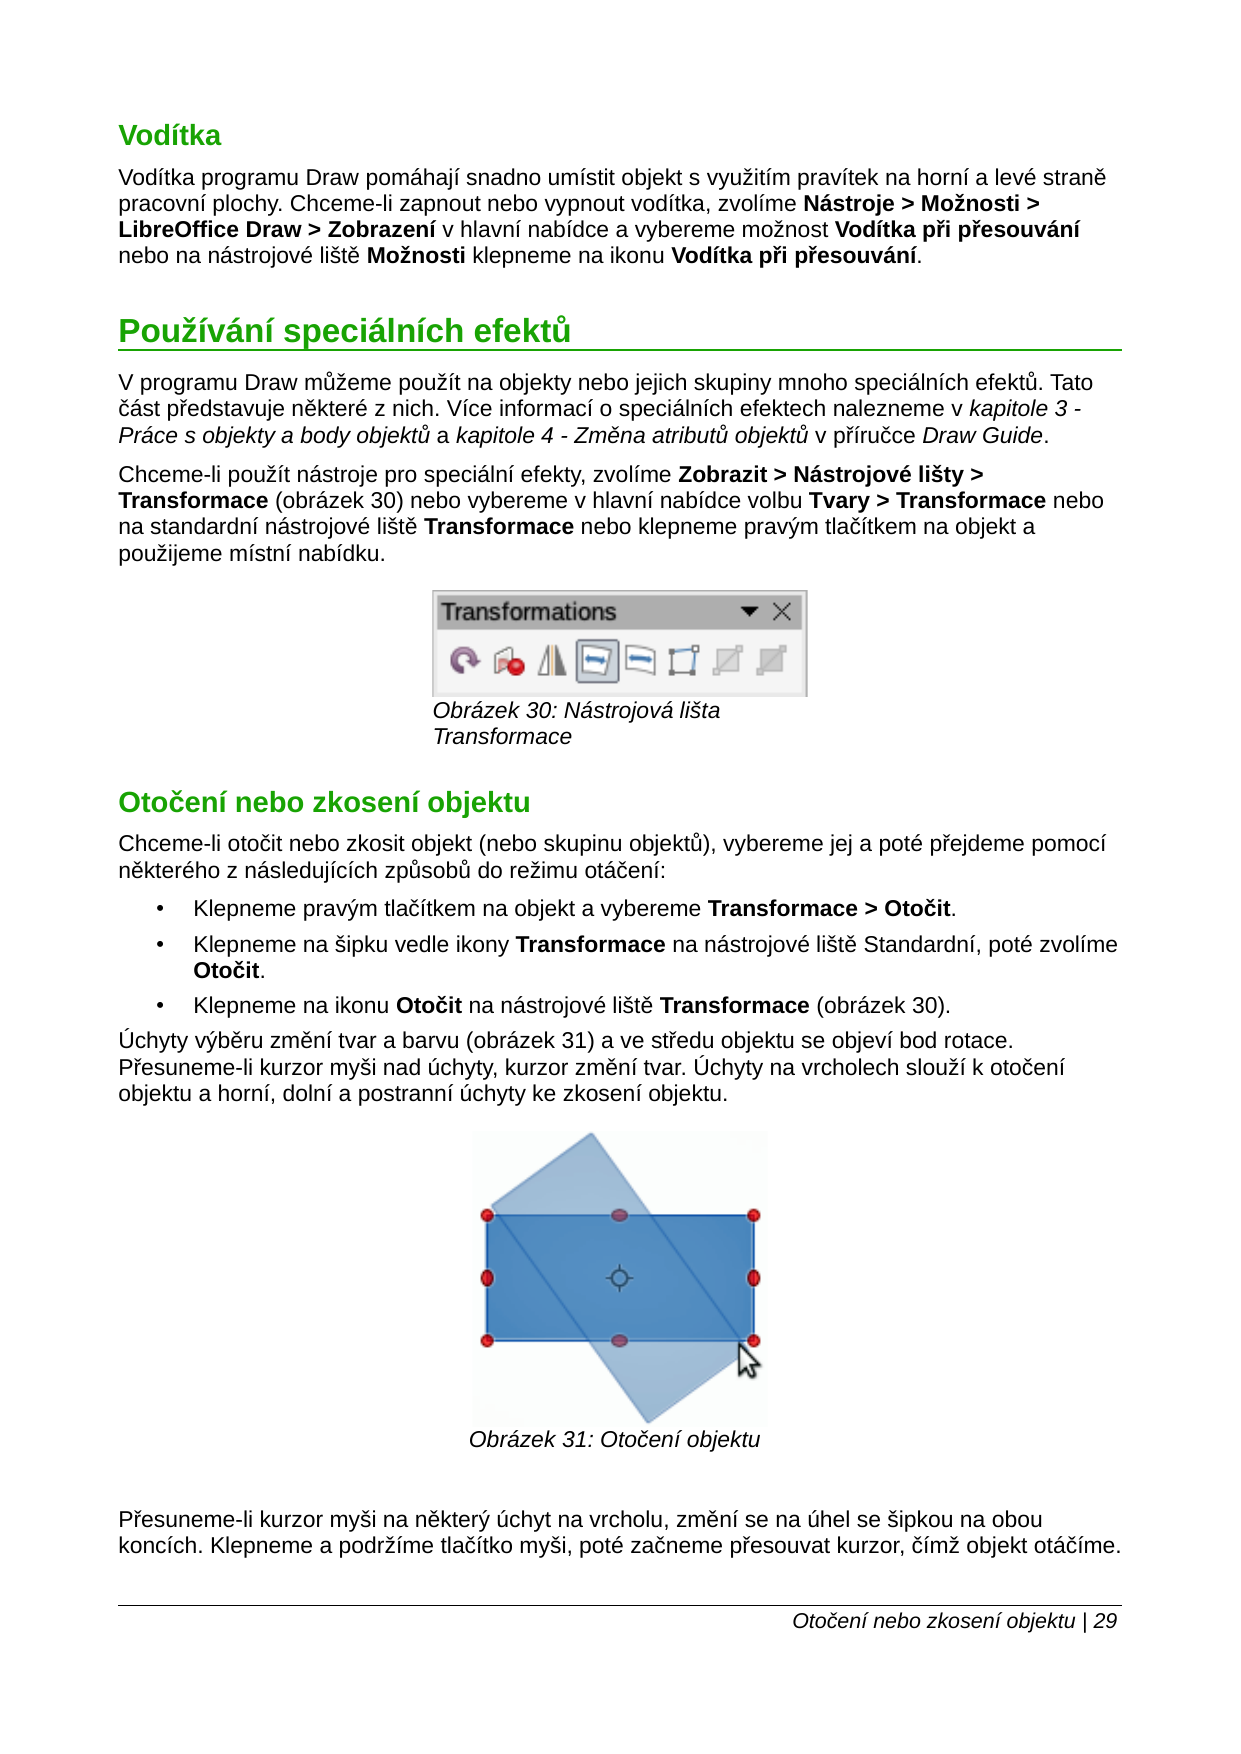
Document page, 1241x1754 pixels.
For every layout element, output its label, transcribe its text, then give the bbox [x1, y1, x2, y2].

text Chceme-li použít nástroje pro speciální efekty, zvolíme Zobrazit > Nástrojové lišty > Transformace (obrázek 30) nebo vybereme v hlavní nabídce volbu Tvary > Transformace nebo na standardní nástrojové liště Transformace nebo klepneme pravým tlačítkem na objekt a použijeme místní nabídku. [118, 461, 1122, 566]
text V programu Draw můžeme použít na objekty nebo jejich skupiny mnoho speciálních efektů. Tato část představuje některé z nich. Více informací o speciálních efektech nalezneme v kapitole 3 - Práce s objekty a body objektů a kapitole 4 - Změna atributů objektů v příručce Draw Guide. [118, 369, 1122, 448]
text Přesuneme-li kurzor myši na některý úchyt na vrcholu, změní se na úhel se šipkou na obou koncích. Klepneme a podržíme tlačítko myši, poté začneme přesouvat kurzor, čímž objekt otáčíme. [118, 1506, 1122, 1558]
list Chceme-li otočit nebo zkosit objekt (nebo skupinu objektů), vybereme jej a poté přejdeme pomocí některého z následujících způsobů do režimu otáčení: [118, 830, 1122, 883]
subtitle Používání speciálních efektů [118, 311, 1122, 349]
list Klepneme na šipku vedle ikony Transformace na nástrojové liště Standardní, poté zvolíme Otočit. [156, 931, 1122, 983]
text Vodítka programu Draw pomáhají snadno umístit objekt s využitím pravítek na horní a levé straně pracovní plochy. Chceme-li zapnout nebo vypnout vodítka, zvolíme Nástroje > Možnosti > LibreOffice Draw > Zobrazení v hlavní nabídce a vybereme možnost Vodítka při přesouvání nebo na nástrojové liště Možnosti klepneme na ikonu Vodítka při přesouvání. [118, 163, 1122, 269]
text Úchyty výběru změní tvar a barvu (obrázek 31) a ve středu objektu se objeví bod rotace. Přesuneme-li kurzor myši nad úchyty, kurzor změní tvar. Úchyty na vrcholech slouží k otočení objektu a horní, dolní a postranní úchyty ke zkosení objektu. [118, 1027, 1122, 1106]
picture [472, 1131, 768, 1427]
subtitle Vodítka [118, 118, 1122, 152]
picture [432, 590, 808, 697]
text Obrázek 31: Otočení objektu [469, 1131, 771, 1453]
text Obrázek 30: Nástrojová lišta Transformace [432, 697, 808, 749]
list Klepneme pravým tlačítkem na objekt a vybereme Transformace > Otočit. [156, 895, 1122, 922]
list Klepneme na ikonu Otočit na nástrojové liště Transformace (obrázek 30). [156, 992, 1122, 1018]
subtitle Otočení nebo zkosení objektu [118, 785, 1122, 818]
